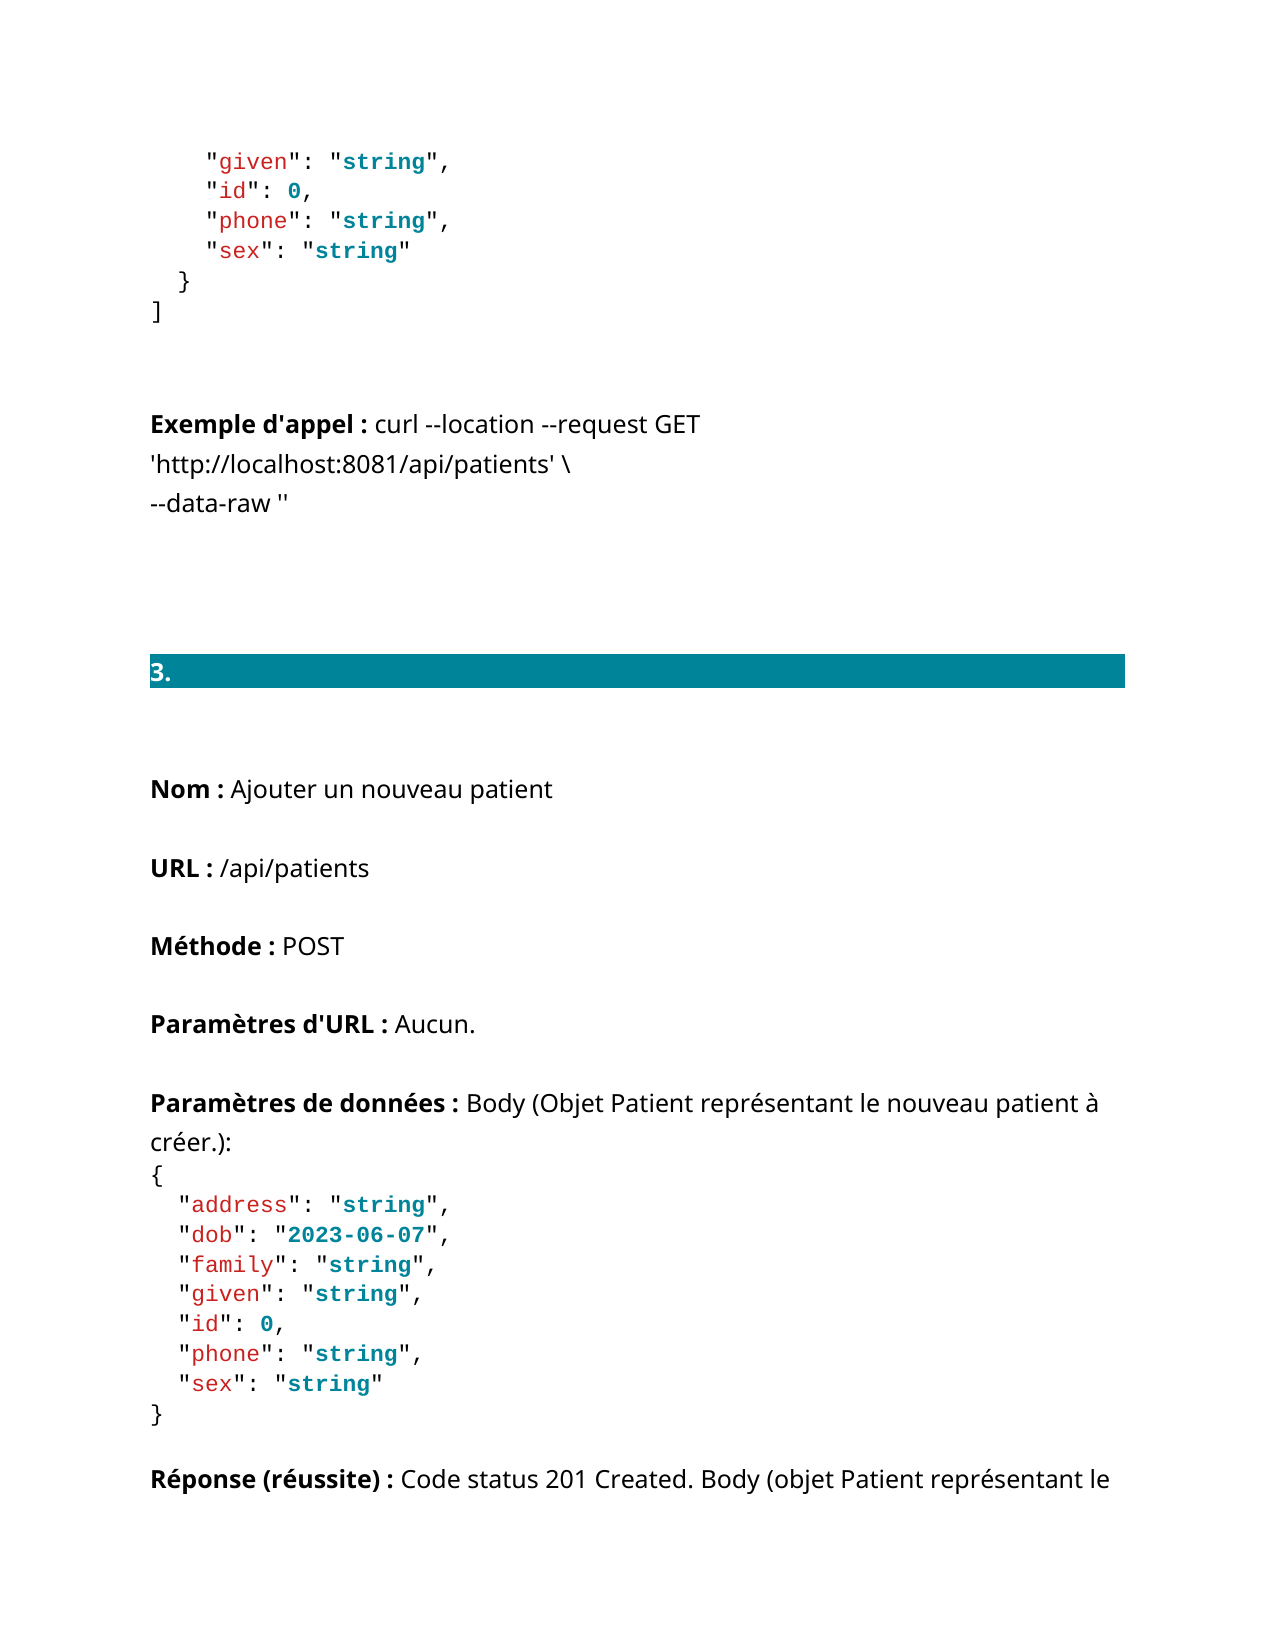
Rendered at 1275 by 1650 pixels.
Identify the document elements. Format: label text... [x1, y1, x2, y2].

text "address": "string", [150, 1193, 1125, 1219]
text Nom : Ajouter un nouveau patient [150, 772, 1125, 806]
text Paramètres d'URL : Aucun. [150, 1007, 1125, 1041]
text --data-raw '' [150, 485, 1125, 519]
text "dob": "2023-06-07", [150, 1223, 1125, 1249]
text Réponse (réussite) : Code status 201 Created. Body (objet Patient représentant le [150, 1461, 1125, 1496]
text "phone": "string", [150, 209, 1125, 236]
text "given": "string", [150, 1283, 1125, 1309]
text { [150, 1163, 1125, 1189]
text "family": "string", [150, 1253, 1125, 1279]
text URL : /api/patients [150, 850, 1125, 884]
text "sex": "string" [150, 1372, 1125, 1398]
text Méthode : POST [150, 928, 1125, 963]
text Exemple d'appel : curl --location --request GET 'http://localhost:8081/api/patients' \ [150, 407, 1125, 480]
text "id": 0, [150, 1312, 1125, 1338]
text ] [150, 299, 1125, 325]
text } [150, 269, 1125, 295]
text 3. [150, 654, 1125, 688]
text "sex": "string" [150, 239, 1125, 265]
text Paramètres de données : Body (Objet Patient représentant le nouveau patient à créer.): [150, 1085, 1125, 1158]
text "phone": "string", [150, 1342, 1125, 1368]
text "id": 0, [150, 180, 1125, 206]
text } [150, 1402, 1125, 1428]
text "given": "string", [150, 150, 1125, 176]
